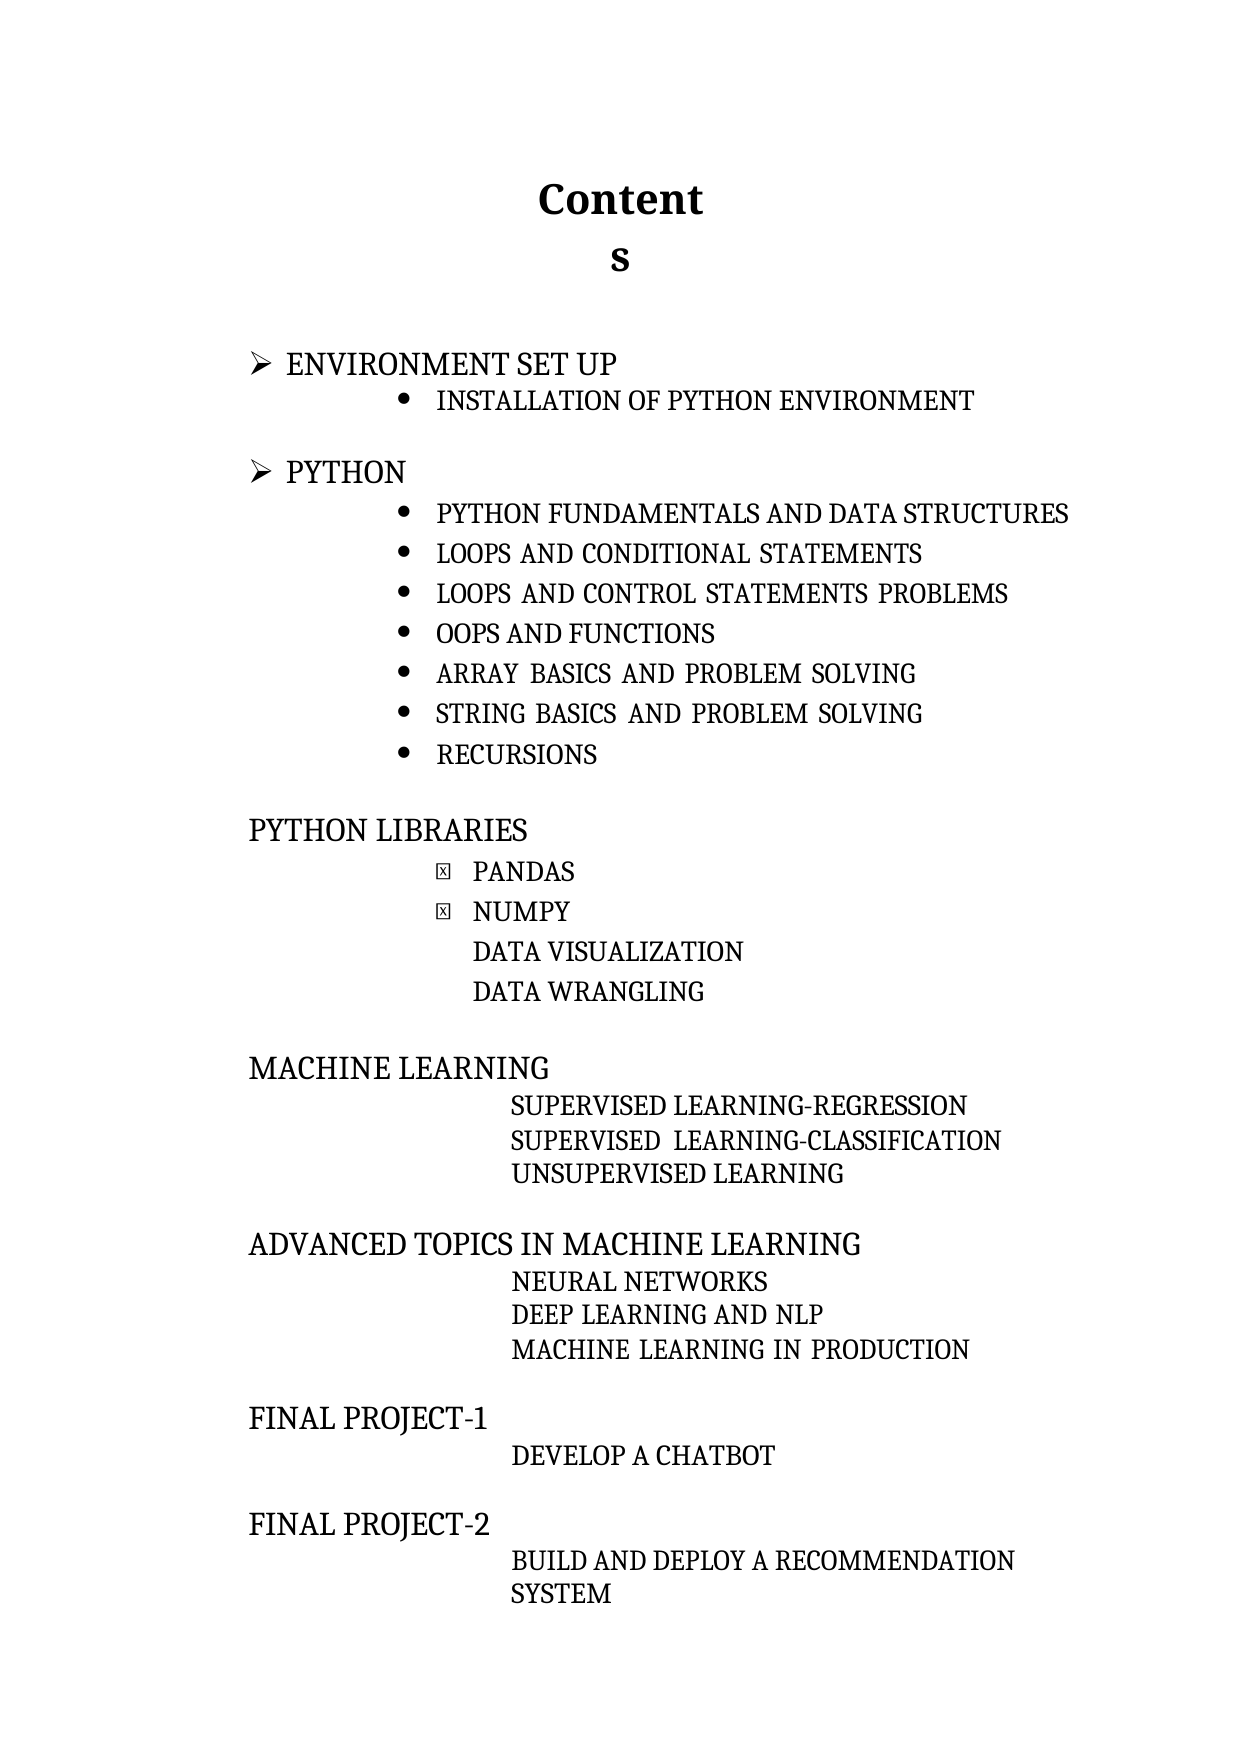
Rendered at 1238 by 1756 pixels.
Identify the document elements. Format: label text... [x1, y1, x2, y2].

list RECURSIONS [398, 732, 1094, 772]
list ARRAY BASICS AND PROBLEM SOLVING [398, 652, 1094, 692]
list NEURAL NETWORKS [473, 1263, 1094, 1298]
list PANDAS [434, 849, 1094, 889]
list LOOPS AND CONTROL STATEMENTS PROBLEMS [398, 572, 1094, 612]
list PYTHON FUNDAMENTALS AND DATA STRUCTURES [398, 492, 1094, 532]
list SUPERVISED LEARNING-CLASSIFICATION [473, 1124, 1094, 1157]
list DEVELOP A CHATBOT [473, 1439, 1094, 1472]
list SUPERVISED LEARNING-REGRESSION [473, 1087, 1094, 1123]
list ENVIRONMENT SET UP [248, 345, 1094, 383]
list LOOPS AND CONDITIONAL STATEMENTS [398, 532, 1094, 572]
subtitle Contents [532, 170, 708, 283]
list OOPS AND FUNCTIONS [398, 612, 1094, 652]
list FINAL PROJECT-1 [210, 1399, 1094, 1438]
list STRING BASICS AND PROBLEM SOLVING [398, 692, 1094, 732]
list DATA WRANGLING [434, 969, 1094, 1010]
list FINAL PROJECT-2 [210, 1506, 1094, 1544]
list PYTHON [248, 453, 1094, 492]
list ADVANCED TOPICS IN MACHINE LEARNING [210, 1224, 1094, 1263]
list PYTHON LIBRARIES [210, 810, 1094, 849]
list NUMPY [434, 889, 1094, 929]
list MACHINE LEARNING [210, 1049, 1094, 1087]
list MACHINE LEARNING IN PRODUCTION [473, 1333, 1094, 1367]
list INSTALLATION OF PYTHON ENVIRONMENT [398, 384, 1094, 417]
list DEEP LEARNING AND NLP [473, 1298, 1094, 1332]
list UNSUPERVISED LEARNING [473, 1158, 1094, 1191]
list DATA VISUALIZATION [434, 929, 1094, 969]
list BUILD AND DEPLOY A RECOMMENDATION SYSTEM [474, 1544, 1048, 1611]
